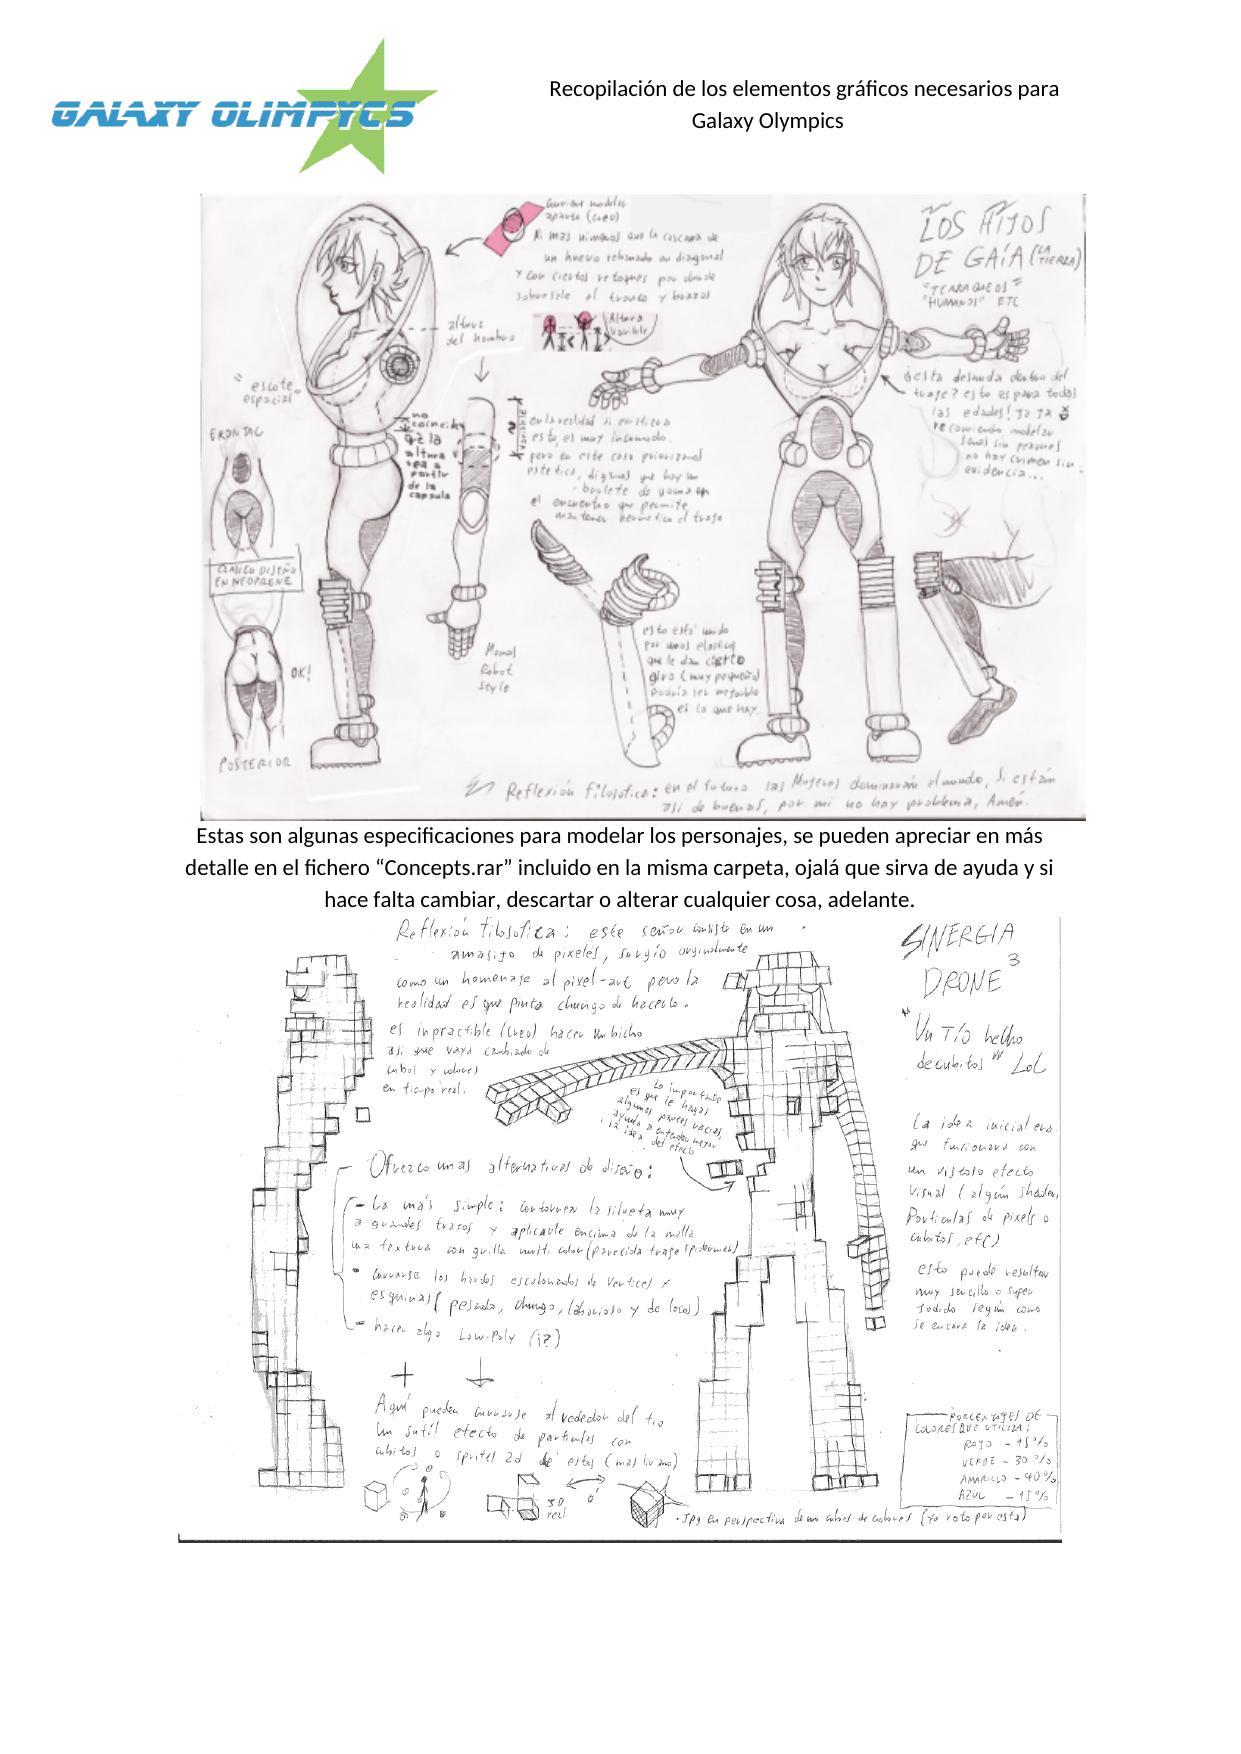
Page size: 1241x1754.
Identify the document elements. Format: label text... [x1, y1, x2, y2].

text Estas son algunas especificaciones para modelar los personajes, se pueden apreciar en más detalle en el fichero “Concepts.rar” incluido en la misma carpeta, ojalá que sirva de ayuda y si hace falta cambiar, descartar o alterar cualquier cosa, adelante. [177, 187, 1063, 1543]
